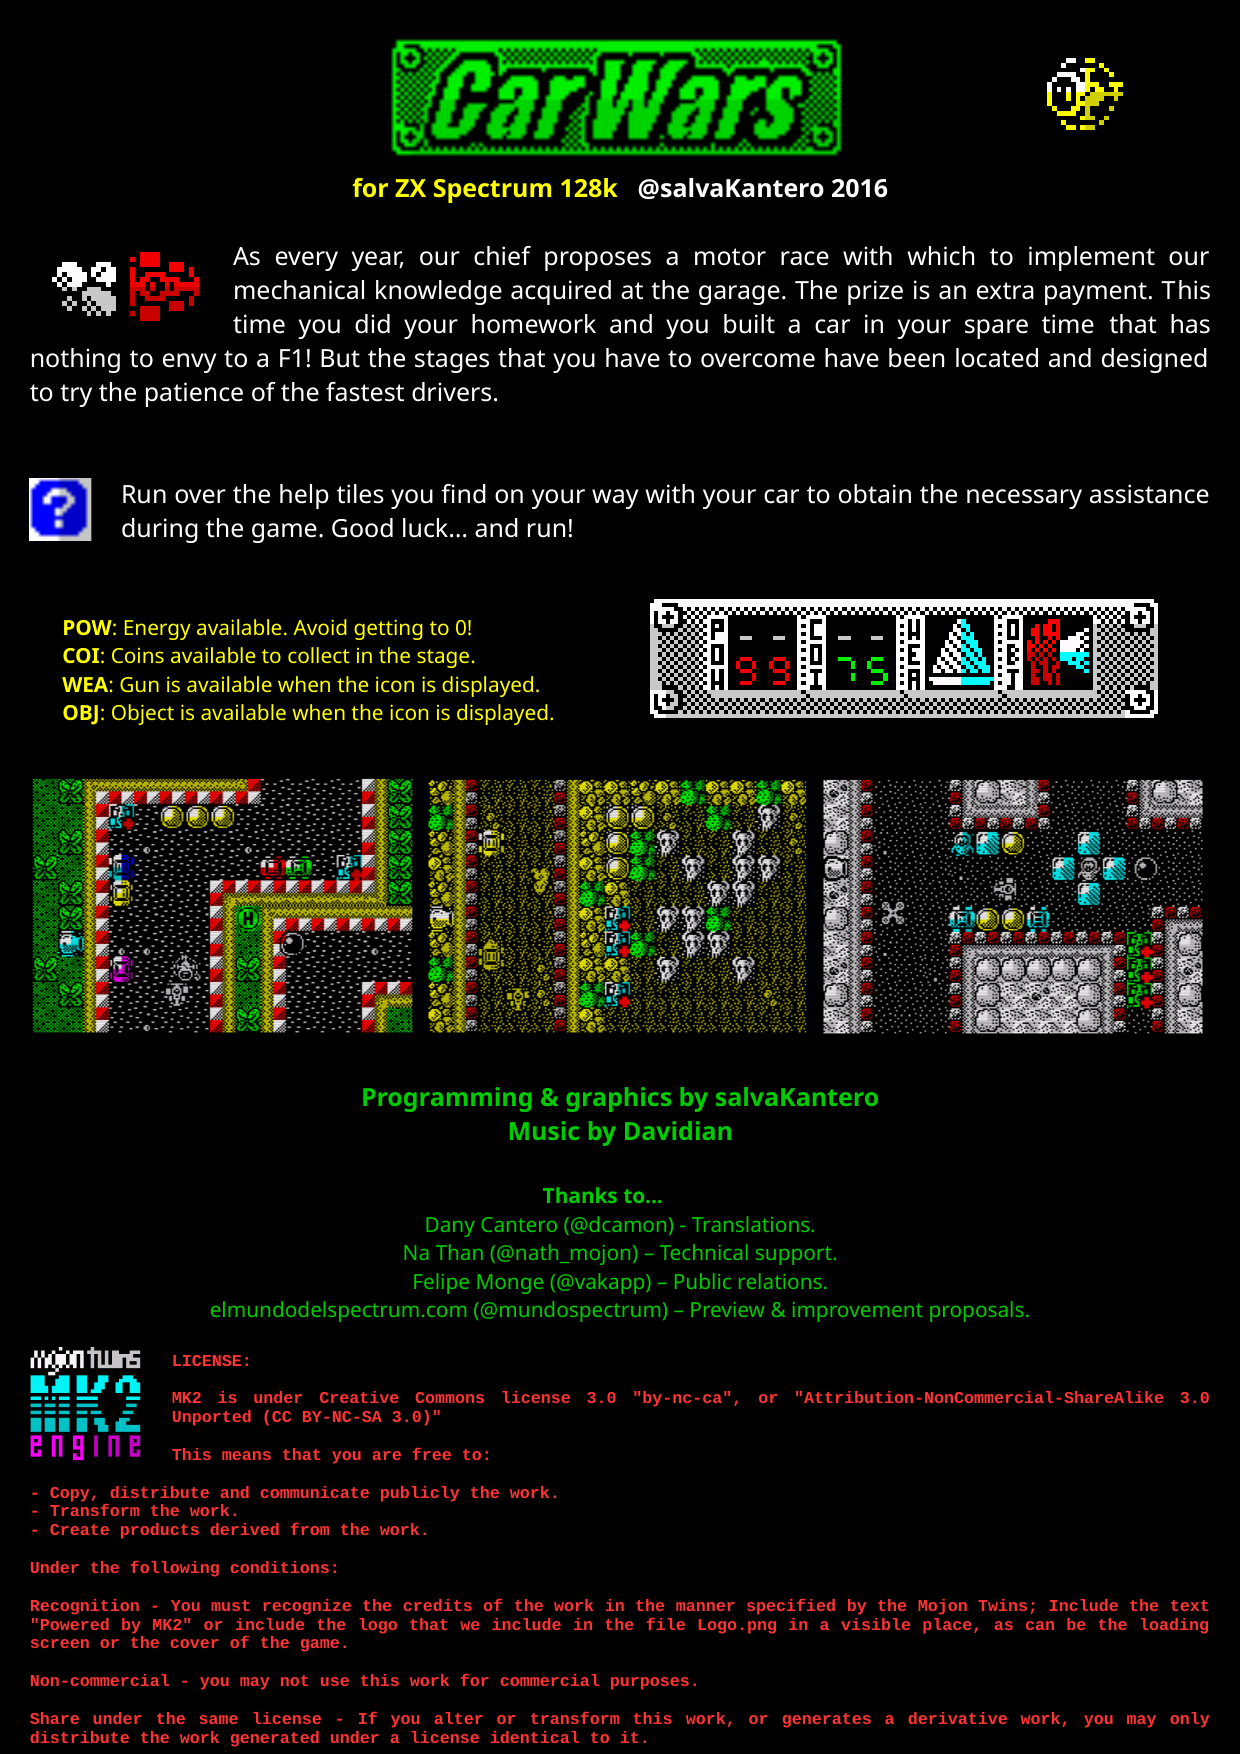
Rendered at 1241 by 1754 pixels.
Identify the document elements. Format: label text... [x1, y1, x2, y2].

picture [48, 248, 204, 326]
picture [29, 478, 92, 541]
text Run over the help tiles you find on your way with your car to obtain the necessary assistance during the game. Good luck… and run! [29, 477, 1211, 545]
text - Transform the work. [29, 1503, 1211, 1522]
text Na Than (@nath_mojon) – Technical support. [29, 1238, 1211, 1267]
picture [1038, 45, 1138, 140]
picture [427, 778, 807, 1033]
text elmundodelspectrum.com (@mundospectrum) – Preview & improvement proposals. [29, 1295, 1211, 1324]
text OBJ: Object is available when the icon is displayed. [29, 698, 1211, 727]
text - Copy, distribute and communicate publicly the work. [29, 1484, 1211, 1503]
text Dany Cantero (@dcamon) - Translations. [29, 1210, 1211, 1238]
text Thanks to... [0, 1182, 1211, 1210]
picture [31, 777, 413, 1033]
text This means that you are free to: [29, 1446, 1211, 1465]
text Felipe Monge (@vakapp) – Public relations. [29, 1267, 1211, 1295]
text Music by Davidian [29, 1113, 1211, 1147]
text Non-commercial - you may not use this work for commercial purposes. [29, 1673, 1211, 1692]
text COI: Coins available to collect in the stage. [29, 642, 642, 670]
picture [642, 591, 1167, 723]
text Programming & graphics by salvaKantero [29, 1079, 1211, 1113]
text Recognition - You must recognize the credits of the work in the manner specified by the Mojon Twins; Include the text "Powered by MK2" or include the logo that we include in the file Logo.png in a visible place, as can be the loading screen or the cover of the game. [29, 1597, 1211, 1654]
text for ZX Spectrum 128k @salvaKantero 2016 [18, 170, 1222, 204]
text [1167, 613, 1211, 642]
text [1167, 670, 1211, 698]
text Share under the same license - If you alter or transform this work, or generates a derivative work, you may only distribute the work generated under a license identical to it. [29, 1710, 1211, 1748]
text WEA: Gun is available when the icon is displayed. [29, 670, 642, 698]
text As every year, our chief proposes a motor race with which to implement our mechanical knowledge acquired at the garage. The prize is an extra payment. This time you did your homework and you built a car in your spare time that has nothing to envy to a F1! But the stages that you have to overcome have been located and designed to try the patience of the fastest drivers. [29, 238, 1211, 409]
picture [386, 38, 854, 164]
picture [822, 778, 1203, 1034]
text LICENSE: [143, 1352, 1211, 1371]
text POW: Energy available. Avoid getting to 0! [29, 613, 642, 642]
text MK2 is under Creative Commons license 3.0 "by-nc-ca", or "Attribution-NonCommercial-ShareAlike 3.0 Unported (CC BY-NC-SA 3.0)" [143, 1390, 1211, 1428]
text - Create products derived from the work. [29, 1522, 1211, 1541]
text Under the following conditions: [29, 1559, 1211, 1578]
picture [28, 1347, 143, 1461]
text [1167, 642, 1211, 670]
